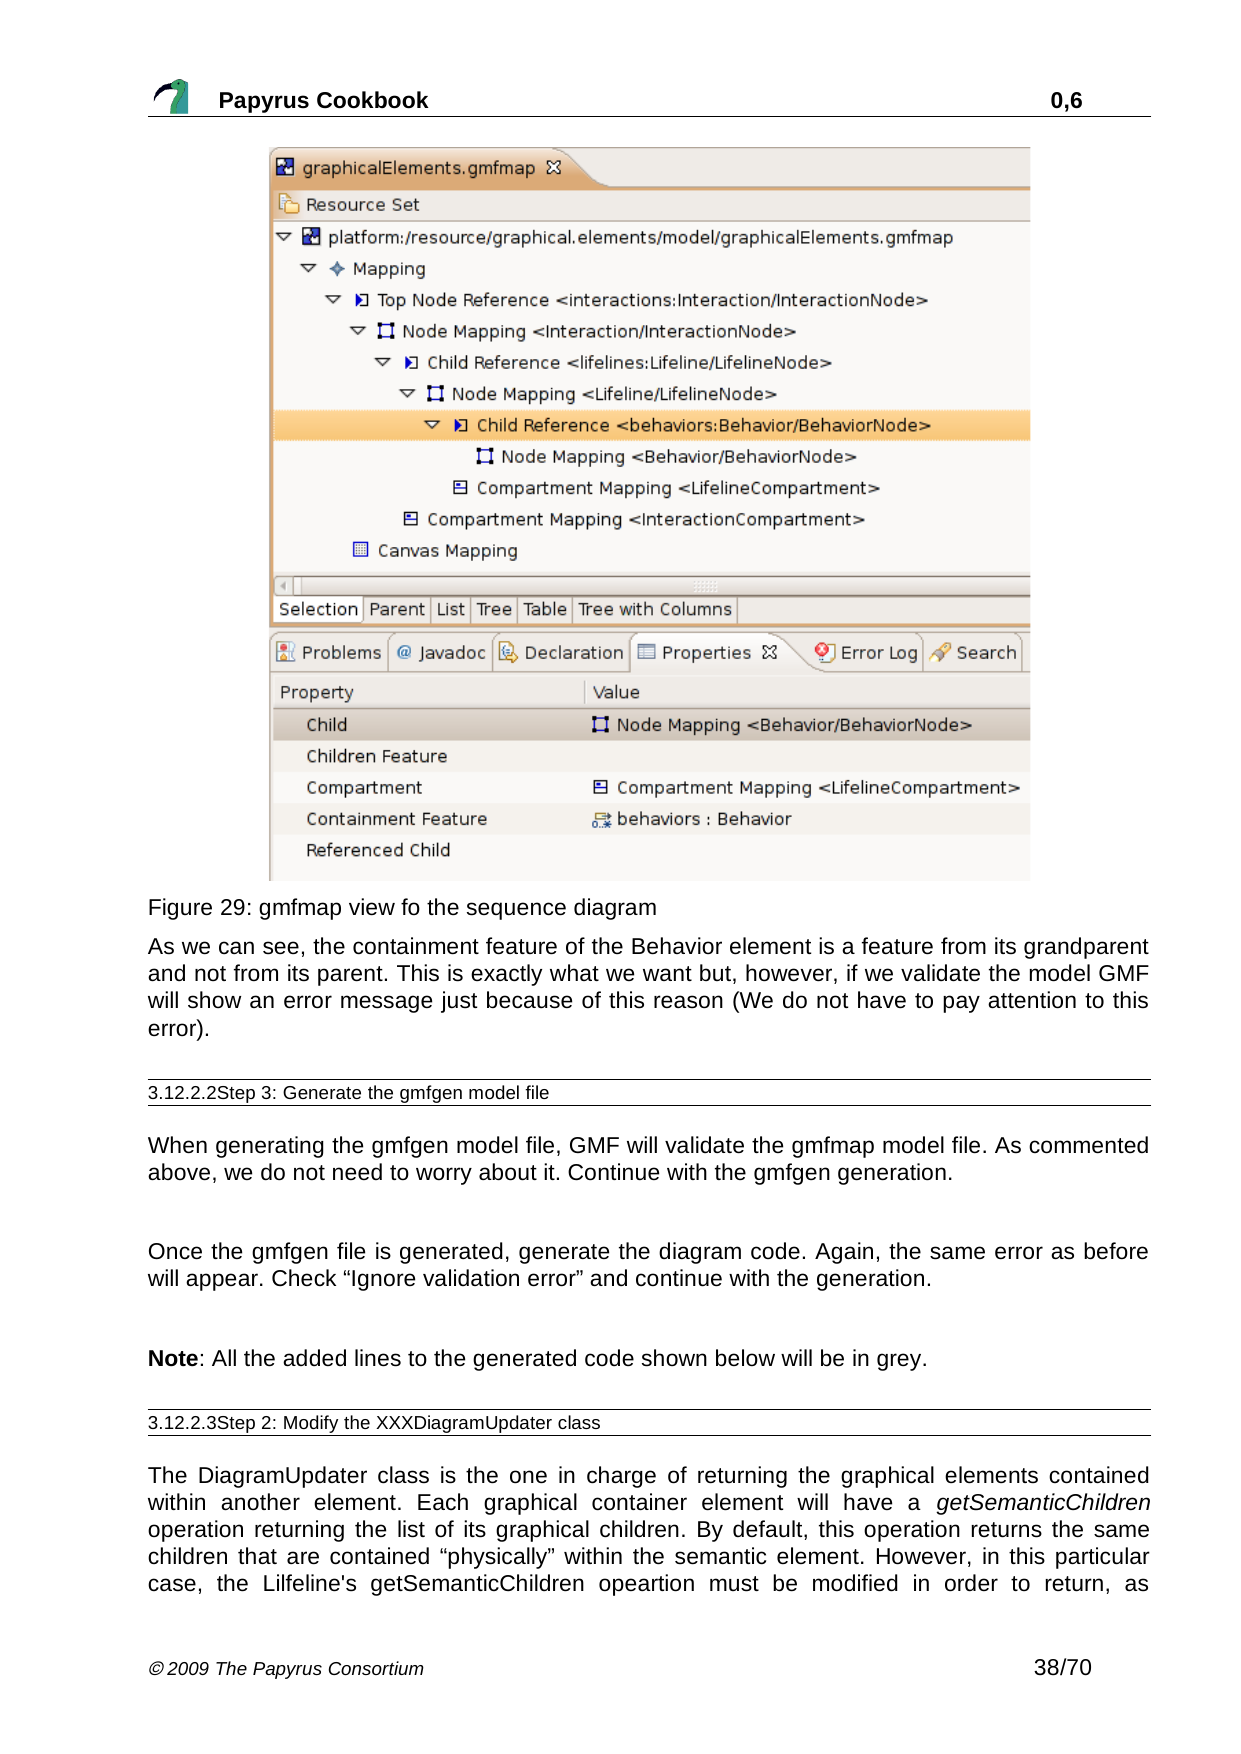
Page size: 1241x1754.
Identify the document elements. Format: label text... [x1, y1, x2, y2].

subtitle Step 2: Modify the XXXDiagramUpdater class [148, 1410, 1151, 1435]
text Note: All the added lines to the generated code shown below will be in grey. [148, 1344, 1151, 1371]
text As we can see, the containment feature of the Behavior element is a feature from its grandparent and not from its parent. This is exactly what we want but, however, if we validate the model GMF will show an error message just because of this reason (We do not have to pay attention to this error). [148, 933, 1151, 1041]
text Figure 29: gmfmap view fo the sequence diagram [148, 893, 1151, 920]
text Once the gmfgen file is generated, generate the diagram code. Again, the same error as before will appear. Check “Ignore validation error” and continue with the generation. [148, 1238, 1151, 1292]
subtitle Step 3: Generate the gmfgen model file [148, 1080, 1151, 1105]
text When generating the gmfgen model file, GMF will validate the gmfmap model file. As commented above, we do not need to worry about it. Continue with the gmfgen generation. [148, 1131, 1151, 1186]
picture [268, 147, 1031, 881]
picture [153, 79, 189, 114]
text The DiagramUpdater class is the one in charge of returning the graphical elements contained within another element. Each graphical container element will have a getSemanticChildren operation returning the list of its graphical children. By default, this operation returns the same children that are contained “physically” within the semantic element. However, in this particular case, the Lilfeline's getSemanticChildren opeartion must be modified in order to return, as [148, 1461, 1151, 1597]
